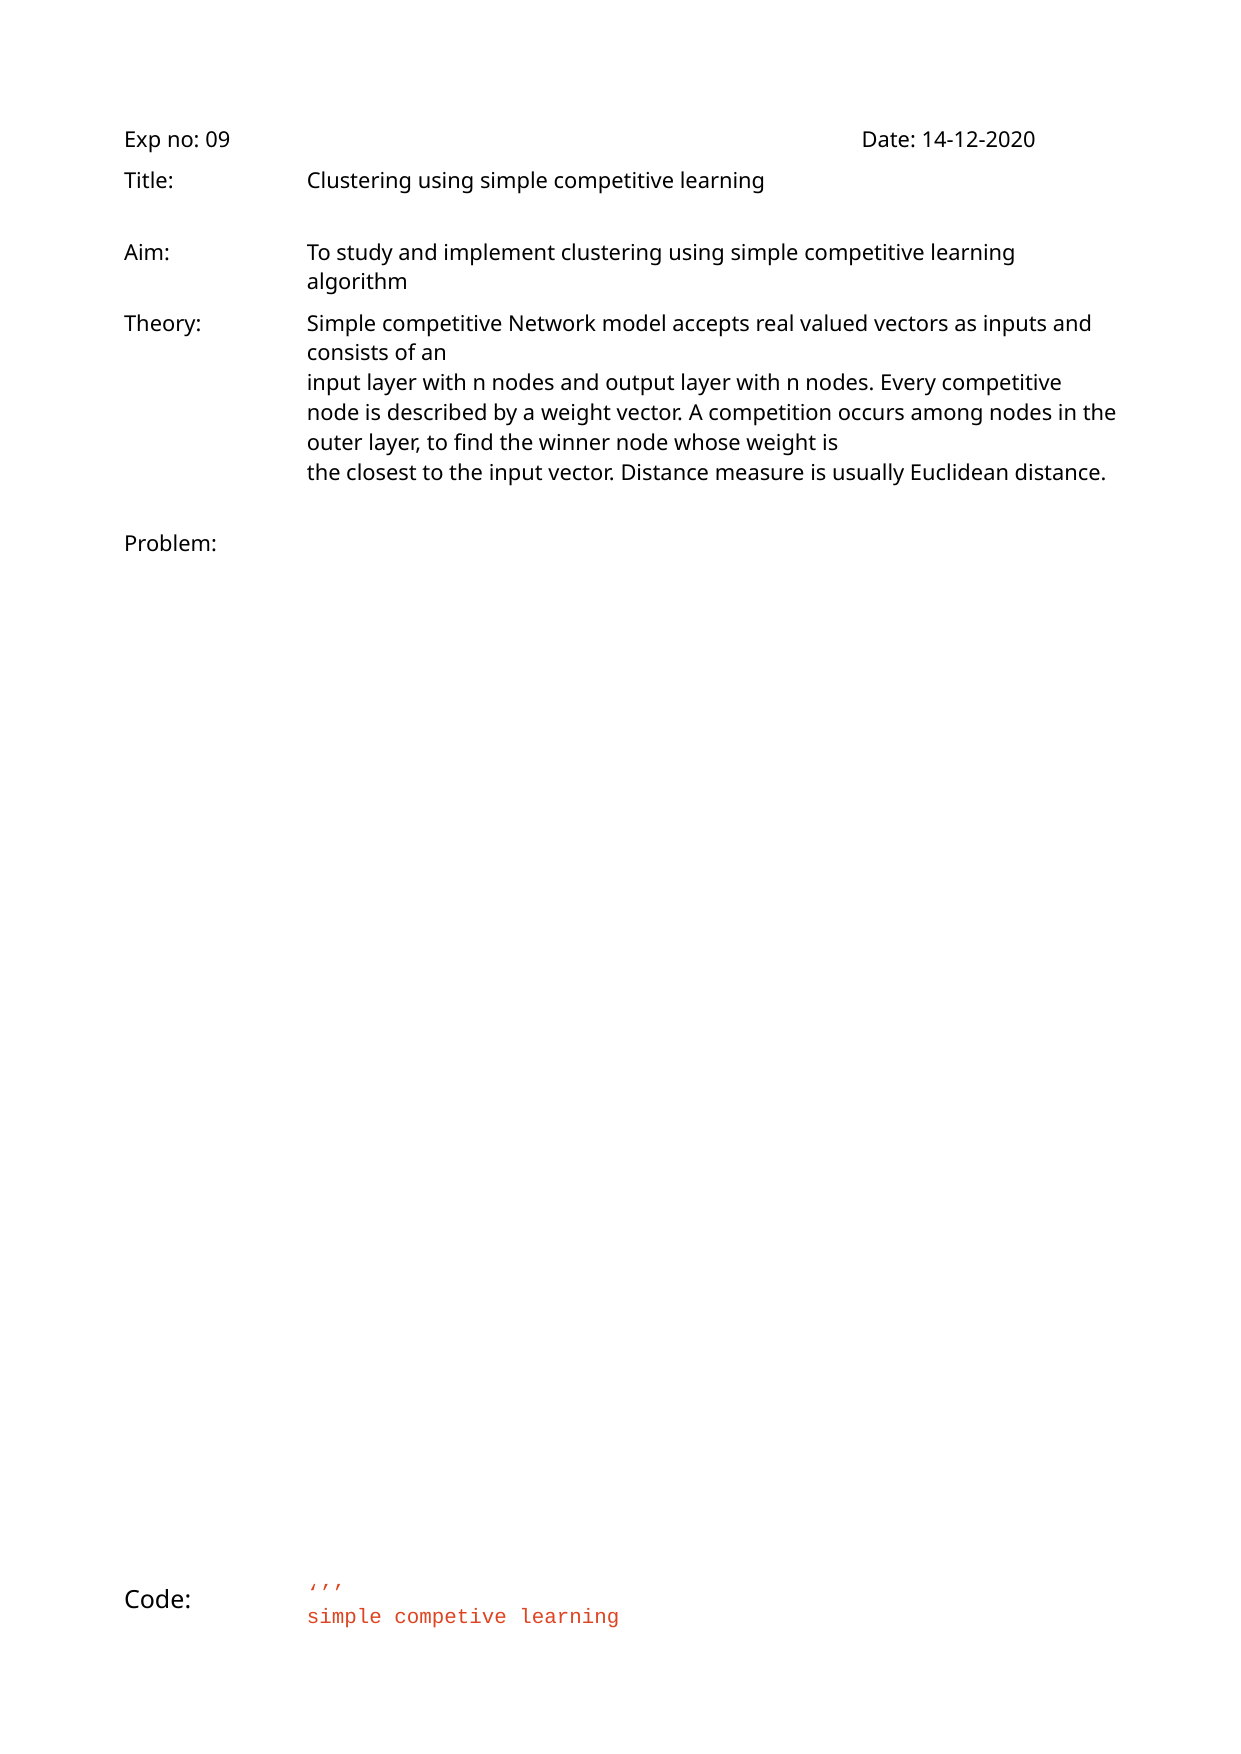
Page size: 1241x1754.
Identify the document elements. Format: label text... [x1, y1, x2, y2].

table_cell Theory: [119, 303, 301, 522]
table_cell Aim: [119, 232, 301, 302]
table_cell [302, 523, 1123, 1576]
table_cell To study and implement clustering using simple competitive learning algorithm [302, 232, 1123, 302]
table_cell Code: [119, 1577, 301, 1635]
table_header Exp no: 09 [119, 119, 301, 159]
table_cell Simple competitive Network model accepts real valued vectors as inputs and consists of an input layer with n nodes and output layer with n nodes. Every competitive node is described by a weight vector. A competition occurs among nodes in the outer layer, to find the winner node whose weight is the closest to the input vector. Distance measure is usually Euclidean distance. [302, 303, 1123, 522]
table_cell ‘’’ simple competive learning [302, 1577, 1123, 1635]
table_header Date: 14-12-2020 [857, 119, 1123, 159]
table_header [302, 119, 856, 159]
table_cell Title: [119, 161, 301, 231]
table_cell Problem: [119, 523, 301, 1576]
table_cell Clustering using simple competitive learning [302, 161, 1123, 231]
